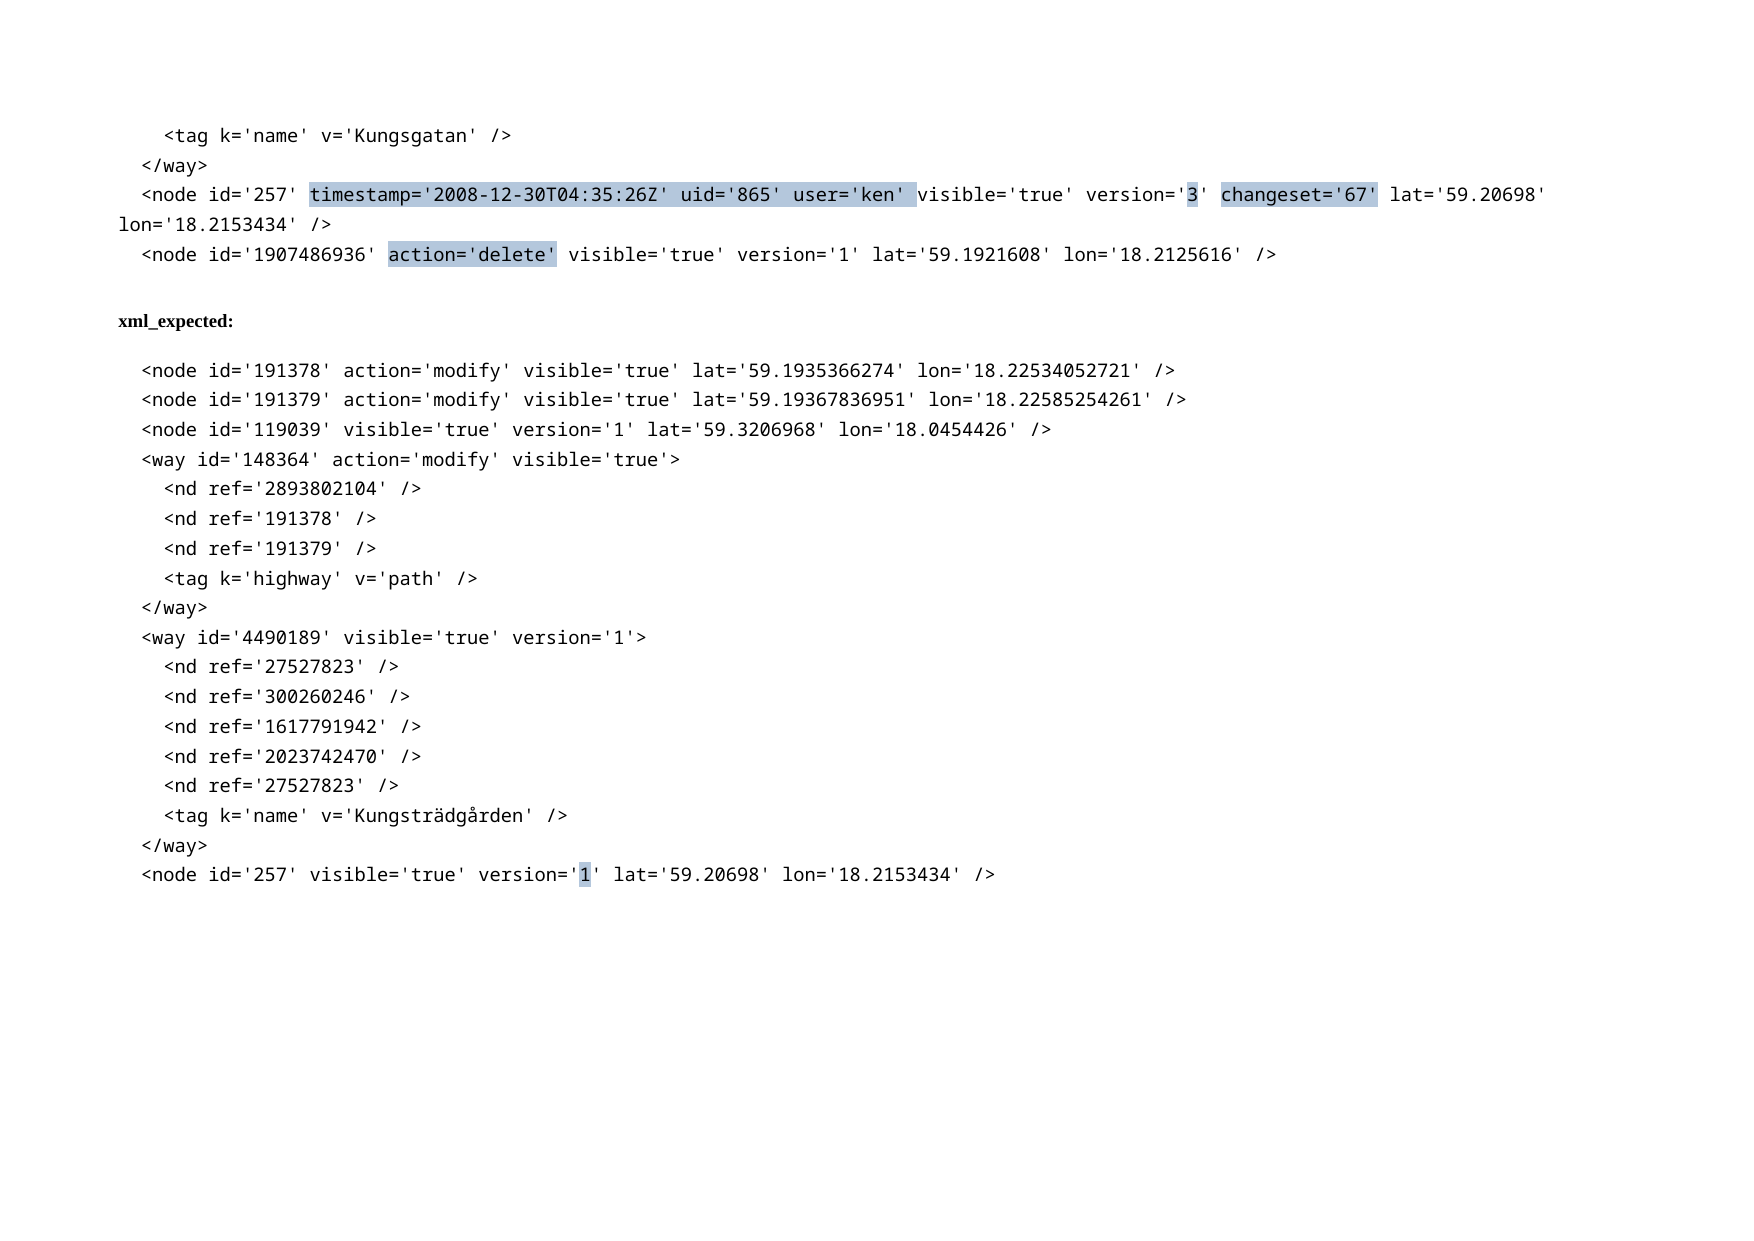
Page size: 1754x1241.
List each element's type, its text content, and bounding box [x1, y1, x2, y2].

text <nd ref='27527823' /> [118, 768, 1636, 798]
text <nd ref='191378' /> [118, 501, 1636, 531]
text <tag k='name' v='Kungsgatan' /> [118, 118, 1636, 148]
text </way> [118, 590, 1636, 620]
text xml_expected: [118, 310, 1636, 331]
text <node id='191378' action='modify' visible='true' lat='59.1935366274' lon='18.22534052721' /> [118, 353, 1636, 382]
text <tag k='highway' v='path' /> [118, 561, 1636, 590]
text <way id='148364' action='modify' visible='true'> [118, 442, 1636, 472]
text <nd ref='1617791942' /> [118, 709, 1636, 739]
text <way id='4490189' visible='true' version='1'> [118, 620, 1636, 650]
text <tag k='name' v='Kungsträdgården' /> [118, 798, 1636, 828]
text <node id='119039' visible='true' version='1' lat='59.3206968' lon='18.0454426' /> [118, 412, 1636, 442]
text </way> [118, 148, 1636, 177]
text <nd ref='300260246' /> [118, 679, 1636, 709]
text </way> [118, 828, 1636, 857]
text <nd ref='191379' /> [118, 531, 1636, 561]
text <nd ref='2023742470' /> [118, 739, 1636, 768]
text <node id='257' timestamp='2008-12-30T04:35:26Z' uid='865' user='ken' visible='true' version='3' changeset='67' lat='59.20698' lon='18.2153434' /> [118, 177, 1636, 237]
text <nd ref='2893802104' /> [118, 472, 1636, 501]
text <node id='191379' action='modify' visible='true' lat='59.19367836951' lon='18.22585254261' /> [118, 382, 1636, 412]
text <nd ref='27527823' /> [118, 650, 1636, 679]
text <node id='257' visible='true' version='1' lat='59.20698' lon='18.2153434' /> [118, 857, 1636, 887]
text <node id='1907486936' action='delete' visible='true' version='1' lat='59.1921608' lon='18.2125616' /> [118, 237, 1636, 267]
